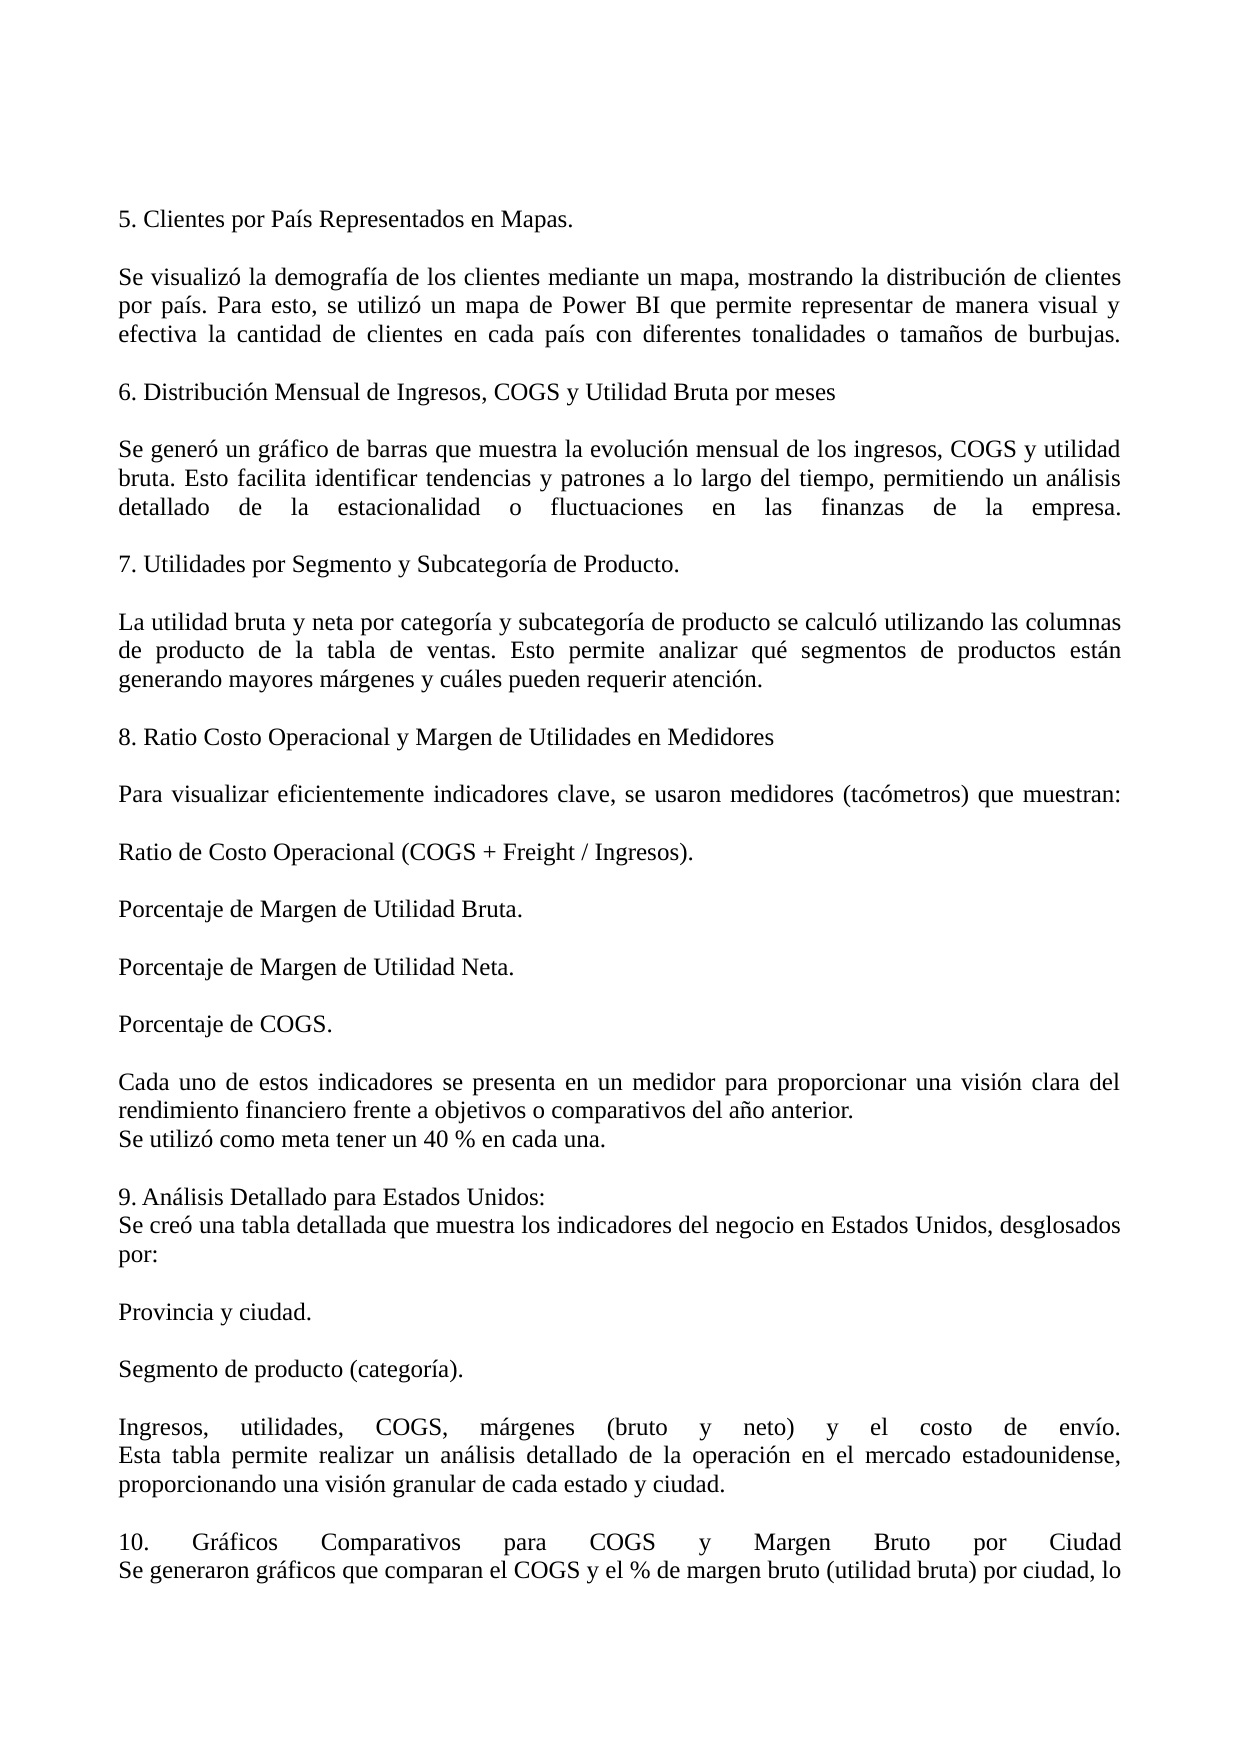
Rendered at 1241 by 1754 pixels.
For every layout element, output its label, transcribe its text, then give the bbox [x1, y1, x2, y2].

text Se visualizó la demografía de los clientes mediante un mapa, mostrando la distribución de clientes por país. Para esto, se utilizó un mapa de Power BI que permite representar de manera visual y efectiva la cantidad de clientes en cada país con diferentes tonalidades o tamaños de burbujas. 6. Distribución Mensual de Ingresos, COGS y Utilidad Bruta por meses [118, 233, 1122, 406]
text 9. Análisis Detallado para Estados Unidos: [118, 1182, 1122, 1211]
text La utilidad bruta y neta por categoría y subcategoría de producto se calculó utilizando las columnas de producto de la tabla de ventas. Esto permite analizar qué segmentos de productos están generando mayores márgenes y cuáles pueden requerir atención. [118, 578, 1122, 693]
text Para visualizar eficientemente indicadores clave, se usaron medidores (tacómetros) que muestran: Ratio de Costo Operacional (COGS + Freight / Ingresos). [118, 751, 1122, 866]
text Se utilizó como meta tener un 40 % en cada una. [118, 1124, 1122, 1153]
text 10. Gráficos Comparativos para COGS y Margen Bruto por Ciudad Se generaron gráficos que comparan el COGS y el % de margen bruto (utilidad bruta) por ciudad, lo [118, 1527, 1122, 1584]
text Provincia y ciudad. [118, 1268, 1122, 1326]
text 5. Clientes por País Representados en Mapas. [118, 204, 1122, 233]
text Porcentaje de COGS. [118, 981, 1122, 1038]
text Cada uno de estos indicadores se presenta en un medidor para proporcionar una visión clara del rendimiento financiero frente a objetivos o comparativos del año anterior. [118, 1038, 1122, 1124]
text 8. Ratio Costo Operacional y Margen de Utilidades en Medidores [118, 722, 1122, 751]
text Ingresos, utilidades, COGS, márgenes (bruto y neto) y el costo de envío. Esta tabla permite realizar un análisis detallado de la operación en el mercado estadounidense, proporcionando una visión granular de cada estado y ciudad. [118, 1383, 1122, 1498]
text Porcentaje de Margen de Utilidad Neta. [118, 923, 1122, 981]
text Se generó un gráfico de barras que muestra la evolución mensual de los ingresos, COGS y utilidad bruta. Esto facilita identificar tendencias y patrones a lo largo del tiempo, permitiendo un análisis detallado de la estacionalidad o fluctuaciones en las finanzas de la empresa. 7. Utilidades por Segmento y Subcategoría de Producto. [118, 406, 1122, 578]
text Segmento de producto (categoría). [118, 1326, 1122, 1383]
text Se creó una tabla detallada que muestra los indicadores del negocio en Estados Unidos, desglosados por: [118, 1211, 1122, 1268]
text Porcentaje de Margen de Utilidad Bruta. [118, 866, 1122, 923]
